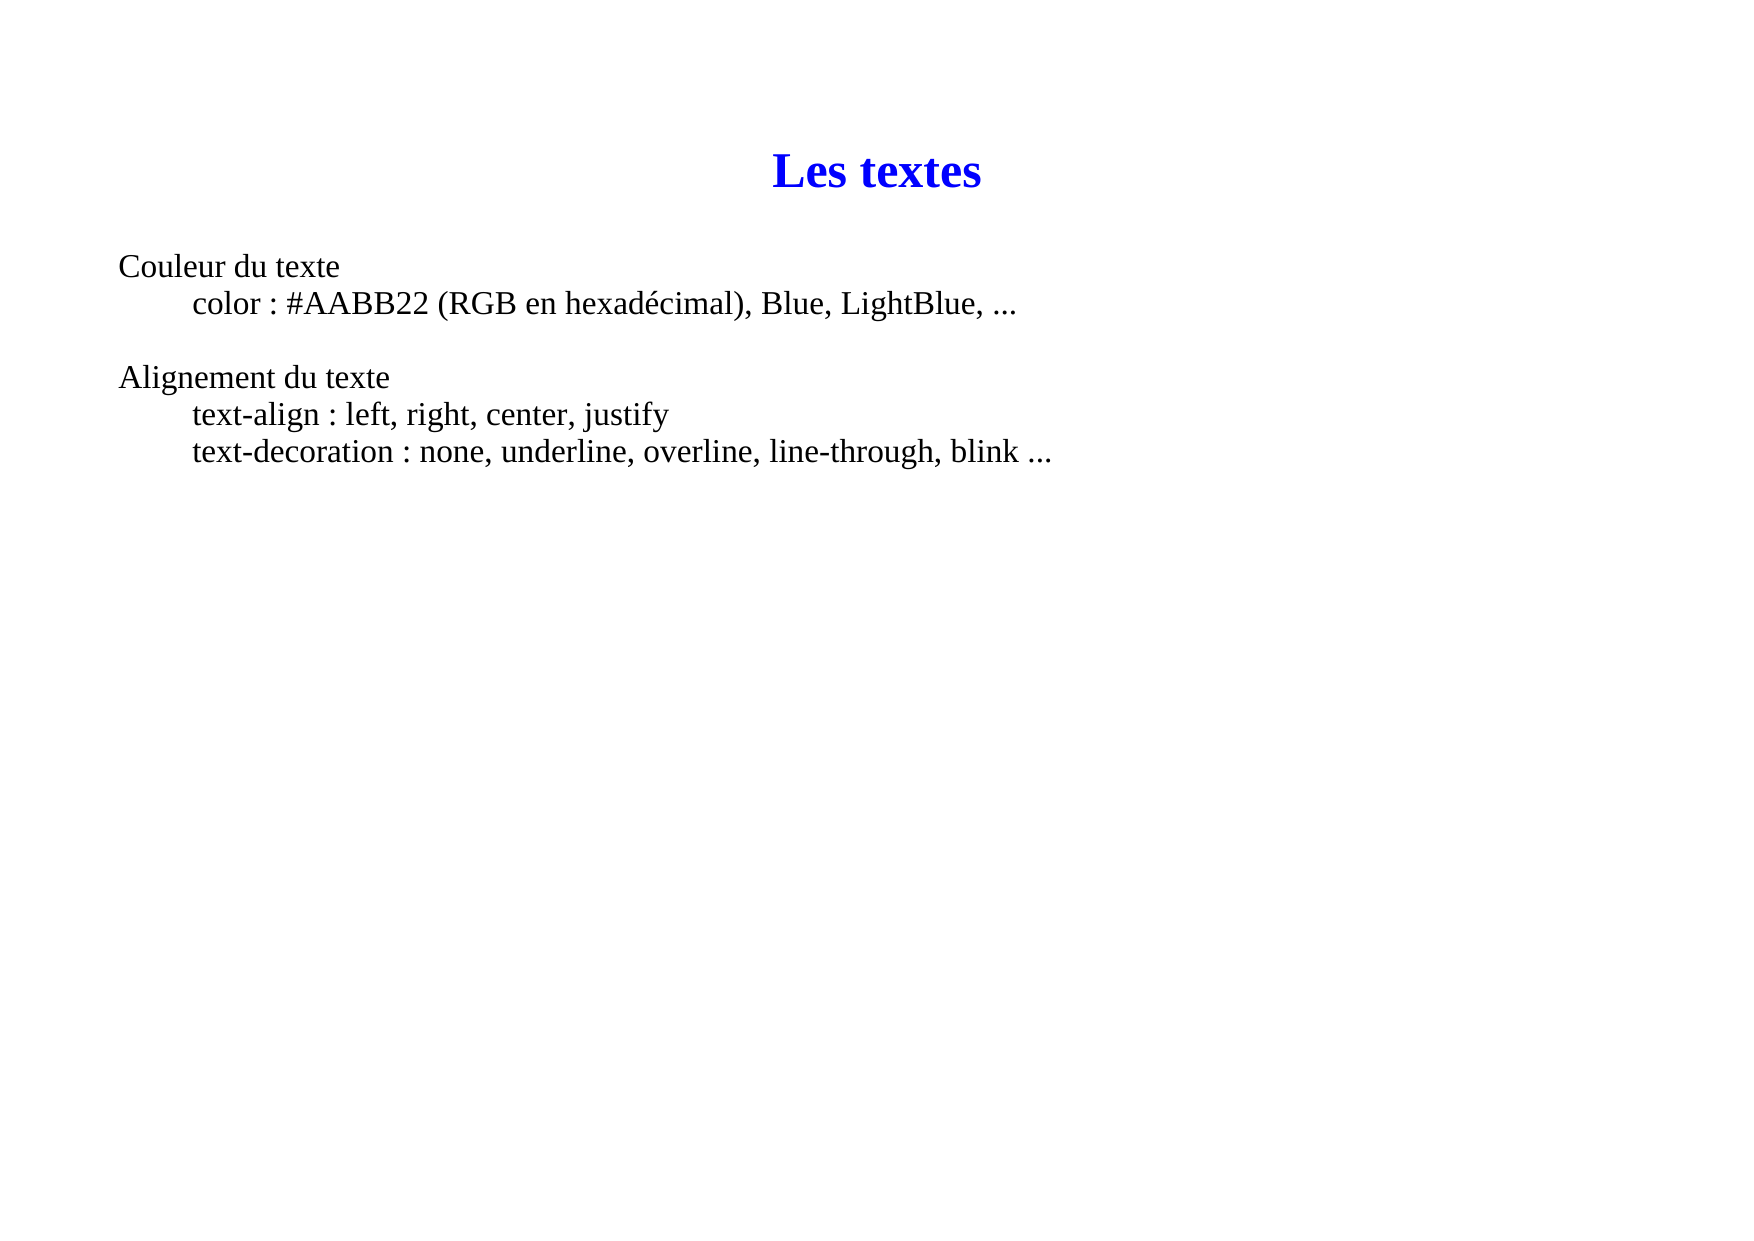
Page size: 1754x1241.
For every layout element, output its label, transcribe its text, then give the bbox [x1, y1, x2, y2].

text text-align : left, right, center, justify [118, 395, 1636, 432]
text text-decoration : none, underline, overline, line-through, blink ... [118, 432, 1636, 469]
subtitle Les textes [118, 143, 1636, 198]
text color : #AABB22 (RGB en hexadécimal), Blue, LightBlue, ... [118, 285, 1636, 322]
text Alignement du texte [118, 358, 1636, 395]
text Couleur du texte [118, 248, 1636, 285]
